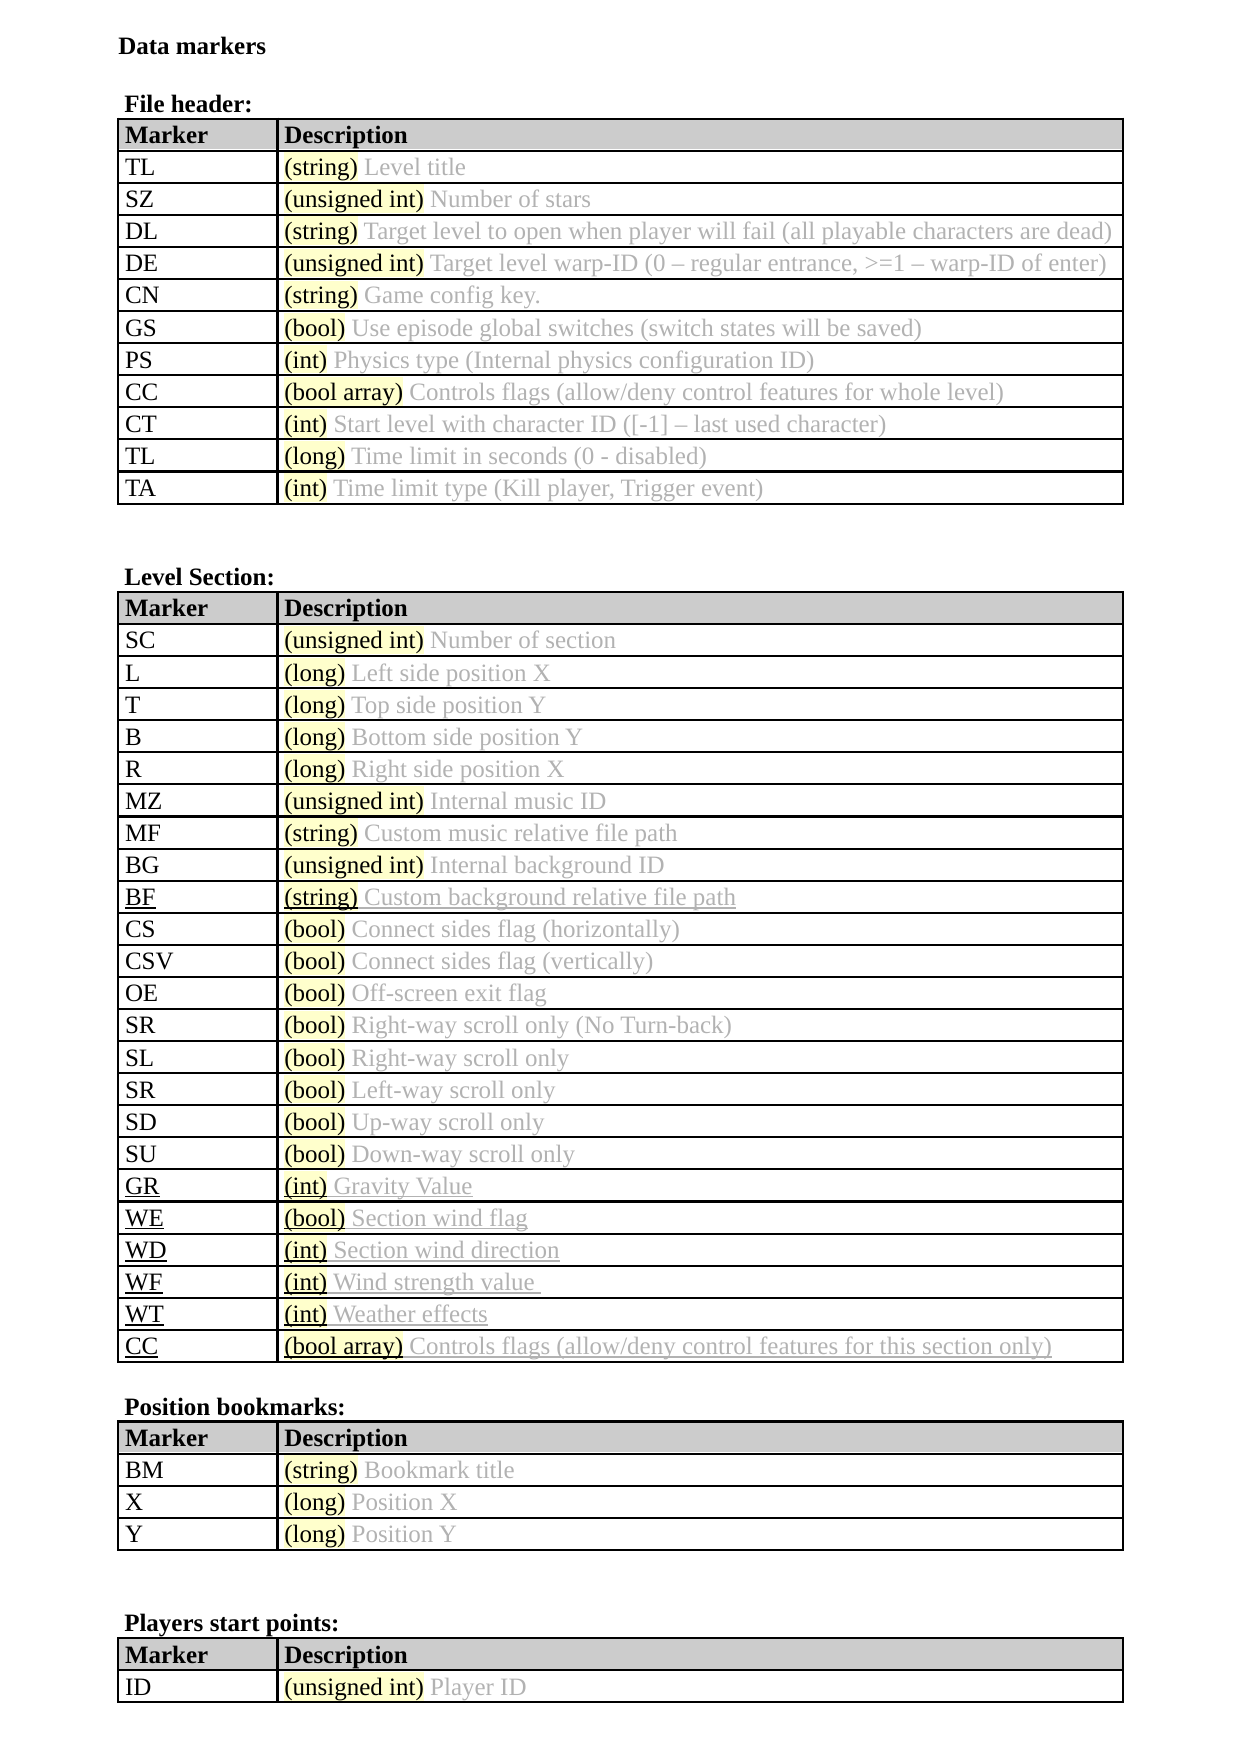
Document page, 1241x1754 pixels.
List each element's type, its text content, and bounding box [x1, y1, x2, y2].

table_cell (string) Custom background relative file path [279, 882, 1122, 912]
table_header Marker [119, 593, 276, 623]
table_cell CN [119, 280, 276, 310]
table_cell SU [119, 1138, 276, 1168]
table_cell (long) Right side position X [279, 753, 1122, 783]
table_header Marker [119, 120, 276, 149]
table_cell (int) Weather effects [279, 1299, 1122, 1329]
table_cell (long) Time limit in seconds (0 - disabled) [279, 440, 1122, 470]
table_cell (long) Position X [279, 1487, 1122, 1517]
table_cell TL [119, 152, 276, 182]
table_cell (bool) Section wind flag [345, 1203, 1122, 1232]
table_cell PS [119, 344, 276, 374]
table_cell (unsigned int) Internal music ID [279, 785, 1122, 815]
text File header: [124, 89, 1122, 117]
table_cell (int) Start level with character ID ([-1] – last used character) [279, 408, 1122, 438]
table_cell MZ [119, 785, 276, 815]
table_cell L [119, 657, 276, 687]
table_cell (bool array) Controls flags (allow/deny control features for whole level) [279, 376, 1122, 406]
table_cell WD [119, 1235, 276, 1264]
table_cell Y [119, 1519, 276, 1549]
table_cell SR [119, 1074, 276, 1104]
table_cell (string) Game config key. [279, 280, 1122, 310]
table_cell BG [119, 850, 276, 879]
table_cell BM [119, 1455, 276, 1484]
table_cell SL [119, 1042, 276, 1072]
table_cell (int) Time limit type (Kill player, Trigger event) [327, 473, 1122, 502]
table_cell SZ [119, 184, 276, 214]
table_cell GS [119, 312, 276, 342]
text Level Section: [124, 562, 1122, 591]
table_cell T [119, 689, 276, 719]
table_cell CC [119, 376, 276, 406]
table_cell DE [119, 248, 276, 278]
table_cell (string) Target level to open when player will fail (all playable characters are dead) [279, 216, 1122, 246]
table_cell WE [119, 1203, 276, 1232]
table_cell (unsigned int) Number of stars [279, 184, 1122, 214]
table_cell (bool) Up-way scroll only [279, 1106, 1122, 1136]
table_cell (unsigned int) Internal background ID [424, 850, 1122, 879]
table_cell (bool) Right-way scroll only (No Turn-back) [279, 1010, 1122, 1040]
text Position bookmarks: [124, 1392, 1122, 1420]
table_cell SR [119, 1010, 276, 1040]
text Players start points: [124, 1608, 1122, 1637]
table_header Description [279, 593, 1122, 623]
table_cell SC [119, 625, 276, 655]
table_cell X [119, 1487, 276, 1517]
table_cell (long) Bottom side position Y [279, 721, 1122, 751]
table_cell (unsigned int) Number of section [279, 625, 1122, 655]
table_cell (long) Position Y [279, 1519, 1122, 1549]
table_cell (bool) Left-way scroll only [279, 1074, 1122, 1104]
table_cell (bool) Right-way scroll only [279, 1042, 1122, 1072]
table_cell (bool array) Controls flags (allow/deny control features for this section only) [279, 1331, 1122, 1361]
table_cell (int) Gravity Value [279, 1170, 1122, 1200]
table_header Marker [119, 1639, 276, 1669]
table_cell CC [119, 1331, 276, 1361]
table_cell (int) Section wind direction [327, 1235, 1122, 1264]
table_cell (bool) Off-screen exit flag [279, 978, 1122, 1008]
text Data markers [118, 31, 1122, 60]
table_cell (string) Level title [279, 152, 1122, 182]
table_cell MF [119, 818, 276, 847]
table_header Description [279, 1639, 1122, 1669]
table_cell TL [119, 440, 276, 470]
table_cell CT [119, 408, 276, 438]
table_cell (string) Bookmark title [358, 1455, 1122, 1484]
table_cell TA [119, 473, 276, 502]
table_cell (int) Physics type (Internal physics configuration ID) [279, 344, 1122, 374]
table_cell B [119, 721, 276, 751]
table_header Description [279, 120, 1122, 149]
table_cell OE [119, 978, 276, 1008]
table_cell (string) Custom music relative file path [358, 818, 1122, 847]
table_cell (int) Wind strength value [279, 1267, 1122, 1297]
table_cell BF [119, 882, 276, 912]
table_cell (long) Left side position X [279, 657, 1122, 687]
table_cell (bool) Down-way scroll only [279, 1138, 1122, 1168]
table_header Marker [119, 1423, 276, 1452]
table_cell WF [119, 1267, 276, 1297]
table_cell (unsigned int) Player ID [279, 1671, 1122, 1701]
table_cell (bool) Connect sides flag (vertically) [279, 946, 1122, 976]
table_cell CS [119, 914, 276, 944]
table_cell SD [119, 1106, 276, 1136]
table_cell CSV [119, 946, 276, 976]
table_cell R [119, 753, 276, 783]
table_cell DL [119, 216, 276, 246]
table_cell GR [119, 1170, 276, 1200]
table_cell (long) Top side position Y [279, 689, 1122, 719]
table_cell (bool) Connect sides flag (horizontally) [279, 914, 1122, 944]
table_cell WT [119, 1299, 276, 1329]
table_header Description [279, 1423, 1122, 1452]
table_cell ID [119, 1671, 276, 1701]
table_cell (unsigned int) Target level warp-ID (0 – regular entrance, >=1 – warp-ID of enter) [279, 248, 1122, 278]
table_cell (bool) Use episode global switches (switch states will be saved) [279, 312, 1122, 342]
